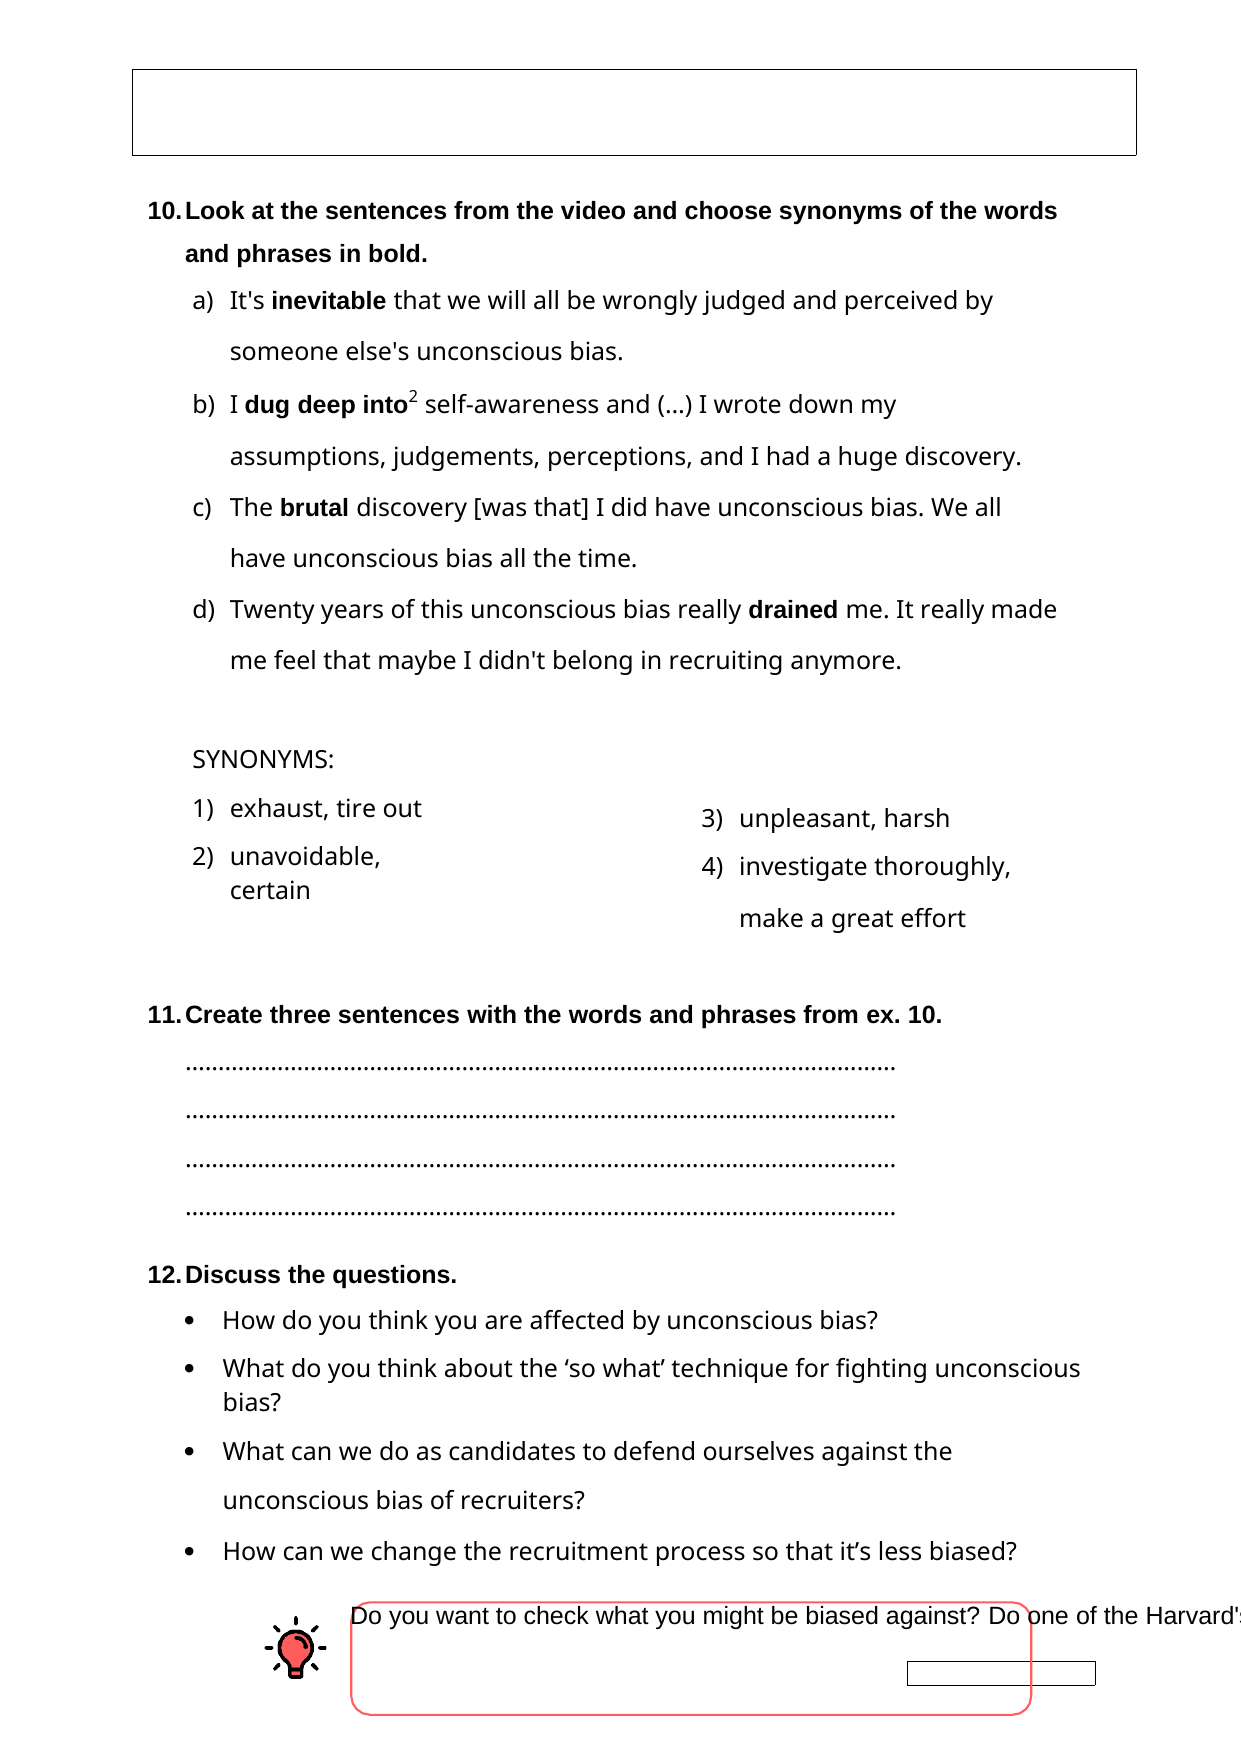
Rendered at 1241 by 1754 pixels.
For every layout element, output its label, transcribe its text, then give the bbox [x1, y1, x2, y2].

list exhaust, tire out [192, 791, 457, 824]
text ……………………………………………………………………………………………… [185, 1140, 1123, 1174]
picture [264, 1616, 327, 1679]
list It's inevitable that we will all be wrongly judged and perceived by someone else's unconscious bias. [192, 283, 1061, 368]
list The brutal discovery [was that] I did have unconscious bias. We all have unconscious bias all the time. [192, 489, 1035, 574]
subtitle Look at the sentences from the video and choose synonyms of the words and phrases in bold. [147, 196, 1059, 268]
text ……………………………………………………………………………………………… [185, 1043, 1123, 1077]
list How do you think you are affected by unconscious bias? [185, 1303, 1123, 1337]
list What do you think about the ‘so what’ technique for fighting unconscious bias? [185, 1351, 1123, 1419]
subtitle Create three sentences with the words and phrases from ex. 10. [147, 1000, 1123, 1029]
list I dug deep into2 self-awareness and (…) I wrote down my assumptions, judgements, perceptions, and I had a huge discovery. [192, 385, 1033, 472]
list What can we do as candidates to defend ourselves against the unconscious bias of recruiters? [185, 1433, 1063, 1517]
list unpleasant, harsh [701, 801, 1123, 835]
subtitle Discuss the questions. [147, 1259, 1123, 1288]
text ……………………………………………………………………………………………… [185, 1092, 1123, 1126]
list investigate thoroughly, make a great effort [701, 849, 1079, 934]
list unavoidable, certain [192, 839, 457, 907]
list Twenty years of this unconscious bias really drained me. It really made me feel that maybe I didn't belong in recruiting anymore. [192, 591, 1062, 676]
text ……………………………………………………………………………………………… [185, 1188, 1123, 1223]
text SYNONYMS: [192, 742, 457, 776]
list How can we change the recruitment process so that it’s less biased? [185, 1533, 1123, 1567]
